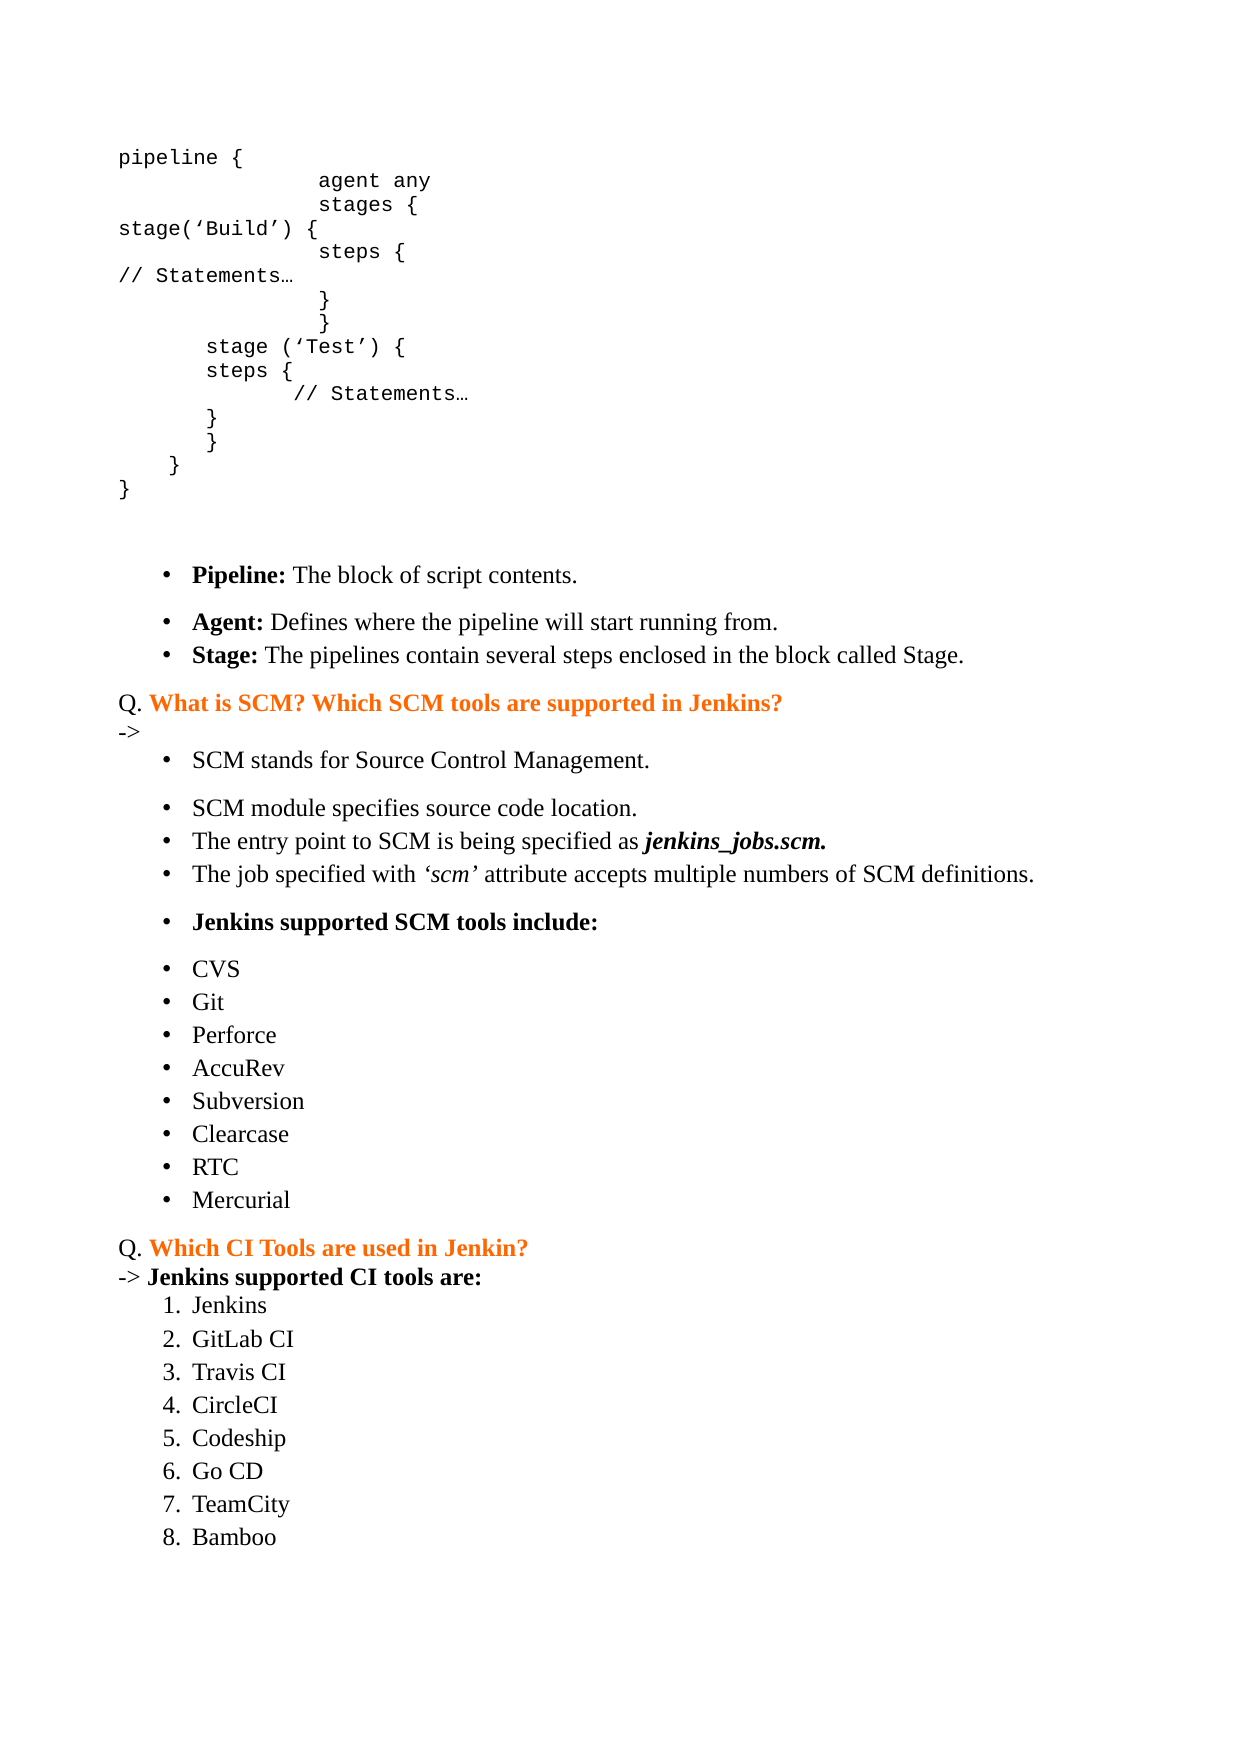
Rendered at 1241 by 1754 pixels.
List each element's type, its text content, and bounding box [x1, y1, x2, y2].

list Stage: The pipelines contain several steps enclosed in the block called Stage. [162, 640, 1122, 669]
list The job specified with ‘scm’ attribute accepts multiple numbers of SCM definitions. [162, 859, 1122, 888]
list Mercurial [162, 1186, 1122, 1214]
list Git [162, 987, 1122, 1016]
list CVS [162, 954, 1122, 983]
list Subversion [162, 1086, 1122, 1115]
text stage(‘Build’) { [118, 218, 1122, 241]
list SCM module specifies source code location. [162, 793, 1122, 822]
list Codeship [162, 1423, 1122, 1451]
text } [118, 312, 1122, 336]
list AccuRev [162, 1053, 1122, 1082]
text steps { [118, 360, 1122, 383]
text // Statements… [118, 265, 1122, 289]
list Agent: Defines where the pipeline will start running from. [162, 607, 1122, 636]
text } [118, 407, 1122, 431]
text } [118, 478, 1122, 502]
text } [118, 289, 1122, 312]
text stage (‘Test’) { [118, 336, 1122, 360]
list Jenkins supported SCM tools include: [162, 907, 1122, 936]
text // Statements… [118, 383, 1122, 407]
list SCM stands for Source Control Management. [162, 746, 1122, 774]
text steps { [118, 241, 1122, 265]
list Jenkins [162, 1291, 1122, 1319]
list Travis CI [162, 1357, 1122, 1385]
list Pipeline: The block of script contents. [162, 560, 1122, 588]
list CircleCI [162, 1390, 1122, 1418]
list TeamCity [162, 1489, 1122, 1517]
text -> [118, 717, 1122, 746]
text -> Jenkins supported CI tools are: [118, 1262, 1122, 1291]
list The entry point to SCM is being specified as jenkins_jobs.scm. [162, 826, 1122, 855]
text Q. What is SCM? Which SCM tools are supported in Jenkins? [118, 688, 1122, 717]
list Bamboo [162, 1522, 1122, 1551]
list Clearcase [162, 1119, 1122, 1148]
text stages { [118, 194, 1122, 218]
text } [118, 431, 1122, 454]
list RTC [162, 1152, 1122, 1181]
list Go CD [162, 1456, 1122, 1484]
text Q. Which CI Tools are used in Jenkin? [118, 1233, 1122, 1262]
text pipeline { [118, 147, 1122, 171]
text agent any [118, 171, 1122, 194]
list Perforce [162, 1020, 1122, 1049]
text } [118, 454, 1122, 478]
list GitLab CI [162, 1324, 1122, 1352]
